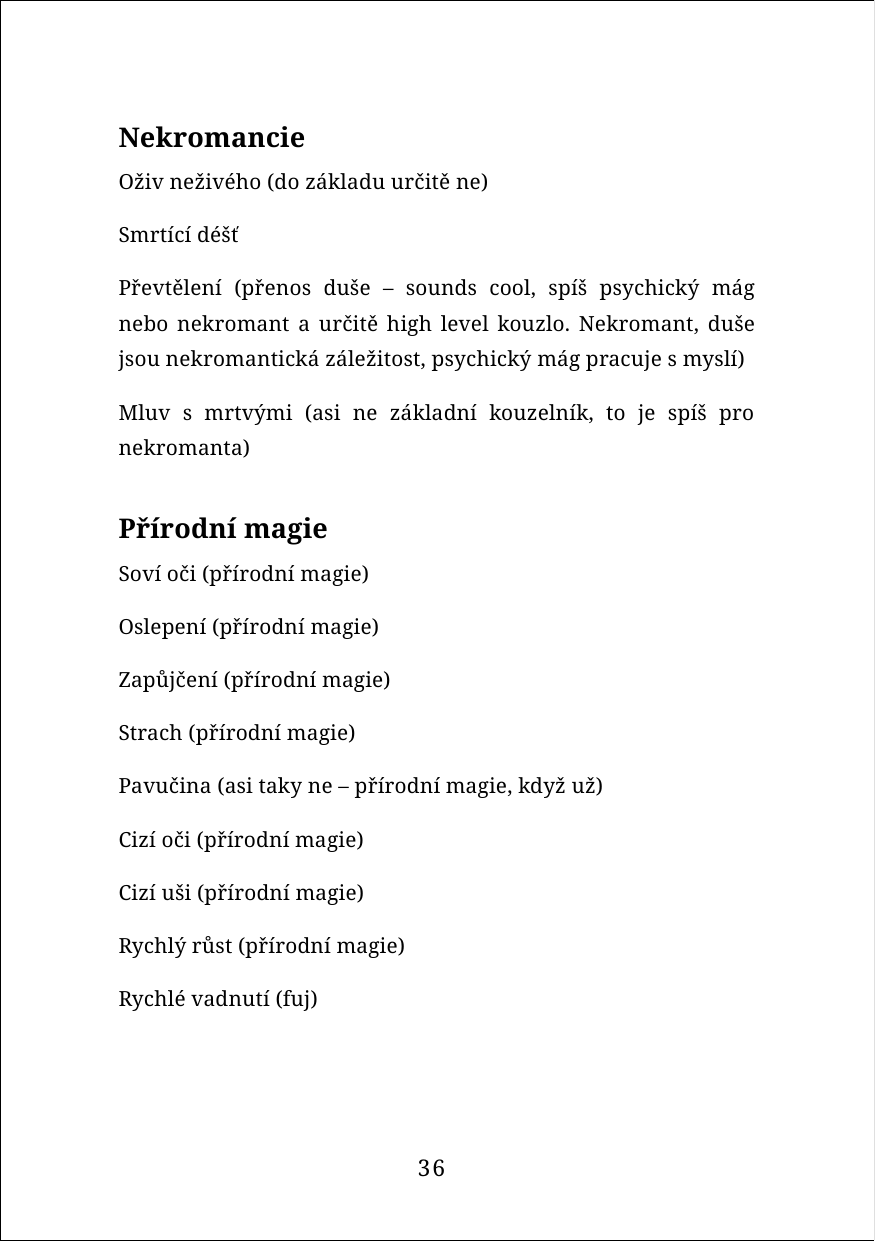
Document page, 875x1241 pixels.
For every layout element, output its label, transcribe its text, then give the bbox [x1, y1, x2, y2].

text Cizí uši (přírodní magie) [118, 878, 756, 906]
subtitle Nekromancie [118, 118, 756, 155]
text Převtělení (přenos duše – sounds cool, spíš psychický mág nebo nekromant a určitě high level kouzlo. Nekromant, duše jsou nekromantická záležitost, psychický mág pracuje s myslí) [118, 273, 756, 373]
text Rychlé vadnutí (fuj) [118, 984, 756, 1013]
text Pavučina (asi taky ne – přírodní magie, když už) [118, 772, 756, 800]
text Soví oči (přírodní magie) [118, 559, 756, 587]
subtitle Přírodní magie [118, 510, 756, 547]
text Strach (přírodní magie) [118, 718, 756, 747]
text Smrtící déšť [118, 220, 756, 248]
text Oslepení (přírodní magie) [118, 612, 756, 640]
text Mluv s mrtvými (asi ne základní kouzelník, to je spíš pro nekromanta) [118, 398, 756, 462]
text Cizí oči (přírodní magie) [118, 825, 756, 853]
text Zapůjčení (přírodní magie) [118, 665, 756, 693]
text Rychlý růst (přírodní magie) [118, 931, 756, 960]
text Oživ neživého (do základu určitě ne) [118, 167, 756, 195]
